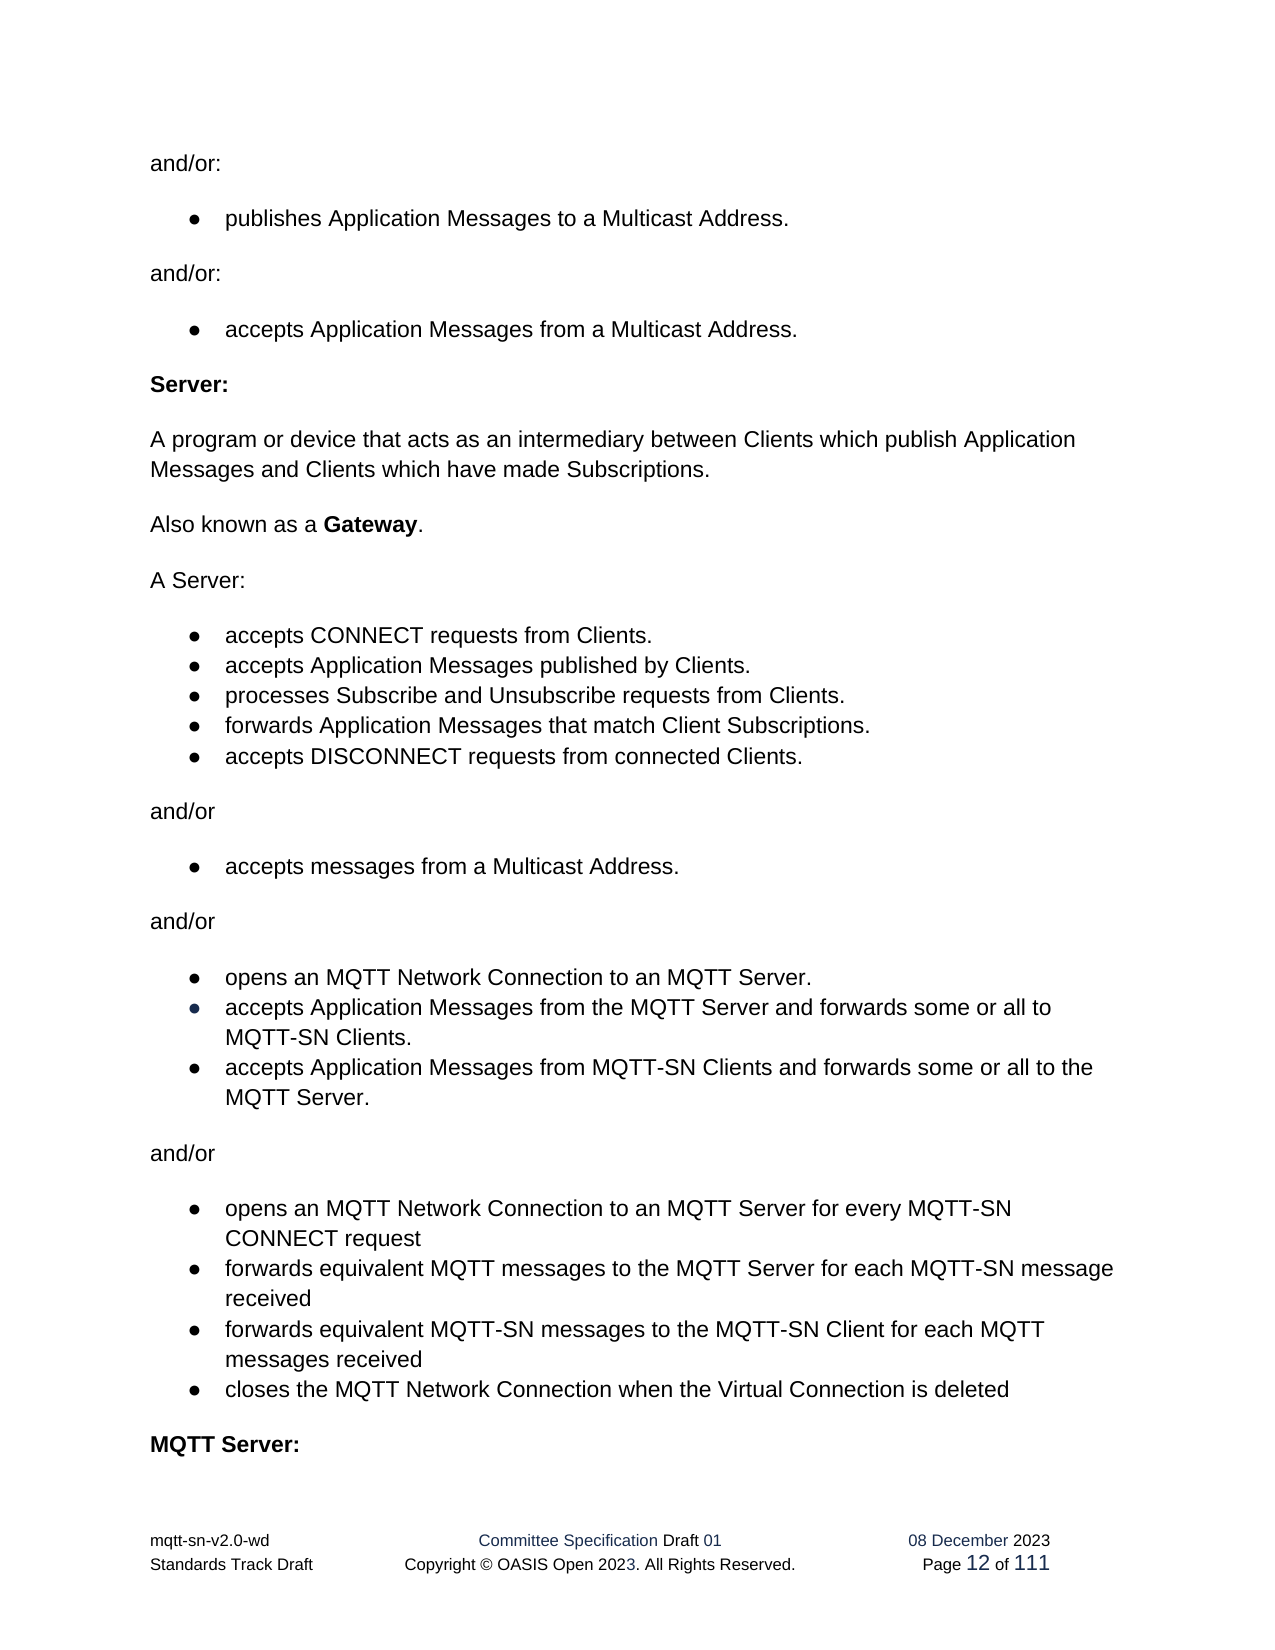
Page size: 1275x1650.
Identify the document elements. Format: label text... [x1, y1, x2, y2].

text and/or [150, 908, 1125, 935]
text Server: [150, 371, 1125, 397]
list accepts Application Messages from a Multicast Address. [187, 316, 1125, 342]
text Also known as a Gateway. [150, 511, 1125, 538]
list accepts Application Messages from MQTT-SN Clients and forwards some or all to the MQTT Server. [187, 1054, 1125, 1111]
list accepts Application Messages published by Clients. [187, 652, 1125, 678]
text and/or: [150, 150, 1125, 176]
text MQTT Server: [150, 1431, 1125, 1458]
text and/or: [150, 260, 1125, 287]
list publishes Application Messages to a Multicast Address. [187, 205, 1125, 232]
text and/or [150, 1139, 1125, 1166]
list closes the MQTT Network Connection when the Virtual Connection is deleted [187, 1376, 1125, 1402]
list processes Subscribe and Unsubscribe requests from Clients. [187, 682, 1125, 709]
list accepts CONNECT requests from Clients. [187, 622, 1125, 648]
list forwards equivalent MQTT messages to the MQTT Server for each MQTT-SN message received [187, 1255, 1125, 1312]
list opens an MQTT Network Connection to an MQTT Server. [187, 963, 1125, 990]
list accepts messages from a Multicast Address. [187, 853, 1125, 879]
text A Server: [150, 567, 1125, 593]
text and/or [150, 798, 1125, 824]
list forwards Application Messages that match Client Subscriptions. [187, 712, 1125, 739]
list accepts Application Messages from the MQTT Server and forwards some or all to MQTT-SN Clients. [187, 994, 1125, 1050]
list accepts DISCONNECT requests from connected Clients. [187, 743, 1125, 769]
list forwards equivalent MQTT-SN messages to the MQTT-SN Client for each MQTT messages received [187, 1316, 1125, 1372]
text A program or device that acts as an intermediary between Clients which publish Application Messages and Clients which have made Subscriptions. [150, 426, 1125, 483]
list opens an MQTT Network Connection to an MQTT Server for every MQTT-SN CONNECT request [187, 1195, 1125, 1251]
